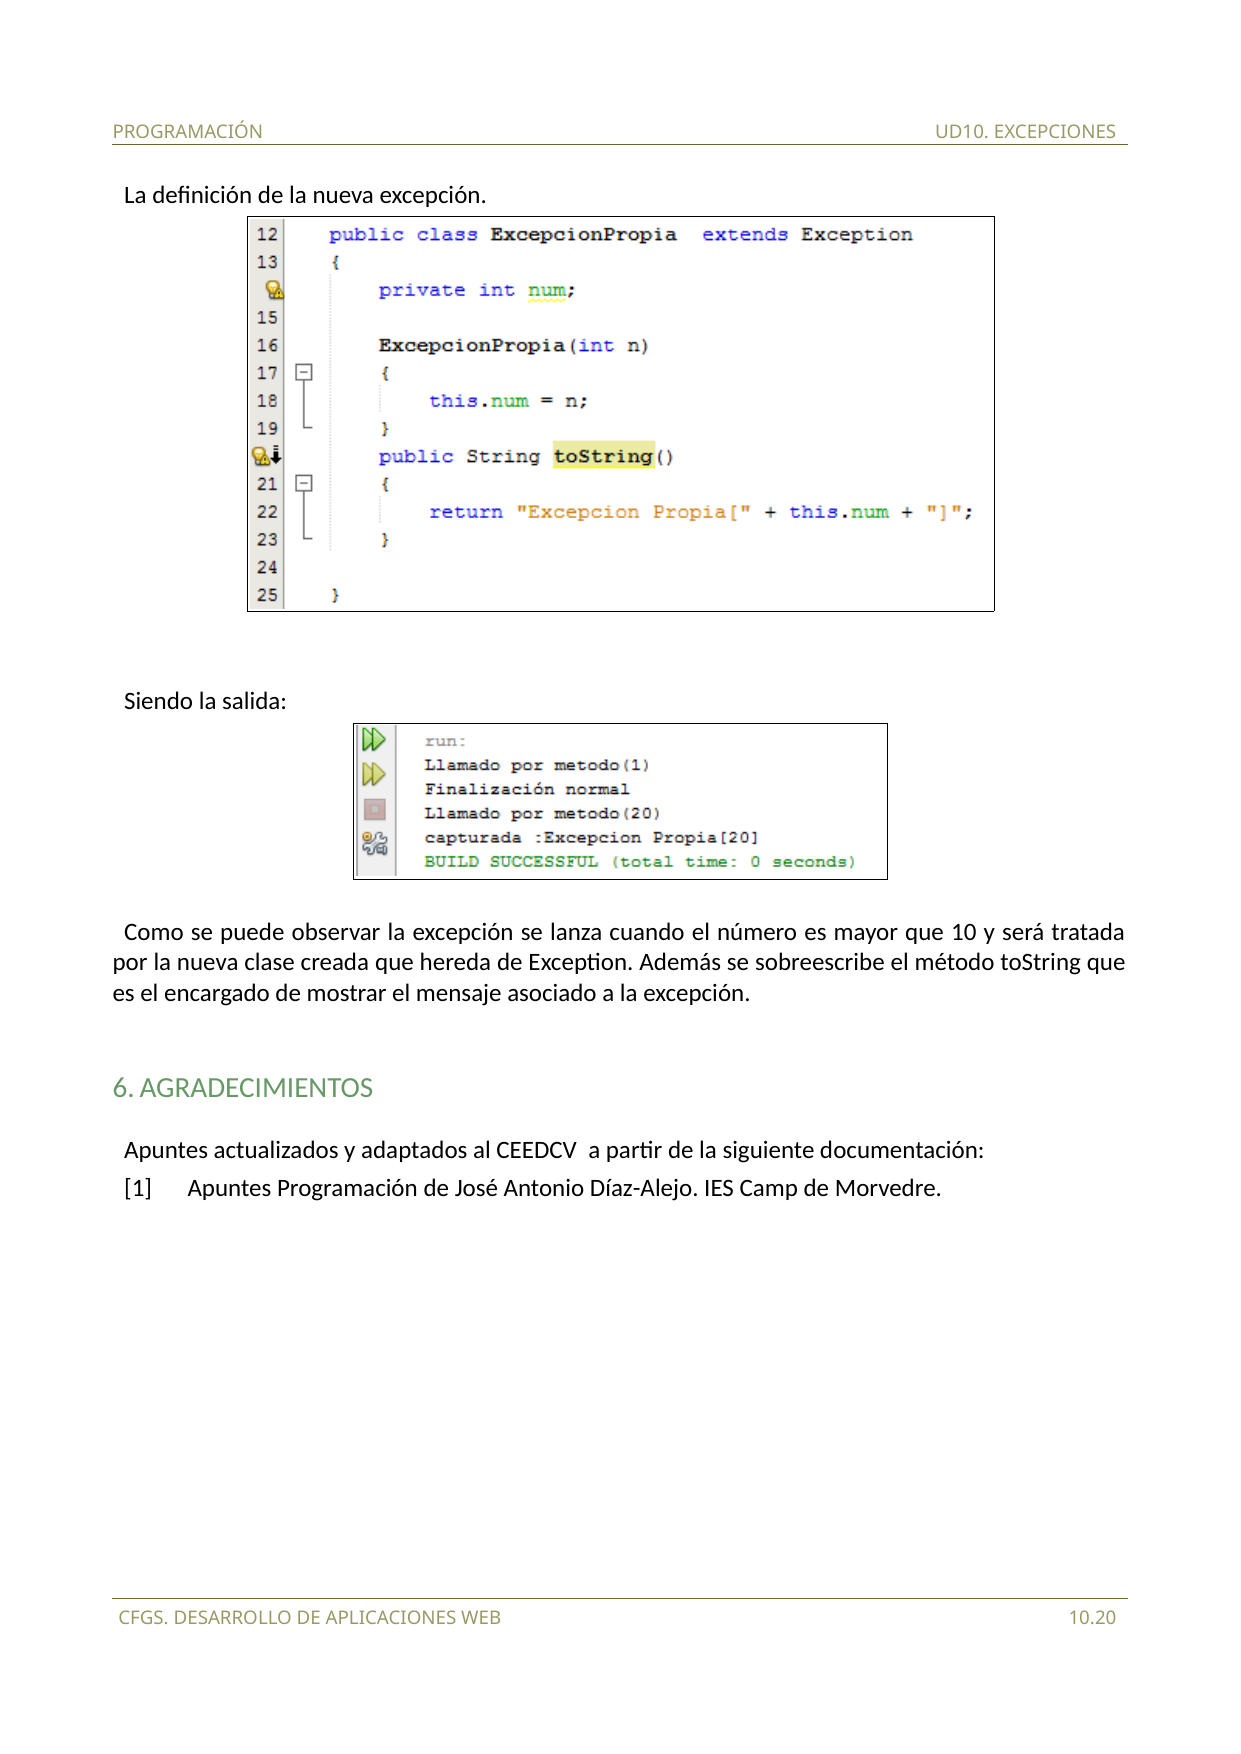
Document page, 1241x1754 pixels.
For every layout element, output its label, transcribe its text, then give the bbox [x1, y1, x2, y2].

text La definición de la nueva excepción. [112, 179, 1128, 210]
subtitle Agradecimientos [112, 1069, 1128, 1104]
picture [356, 725, 885, 876]
text Como se puede observar la excepción se lanza cuando el número es mayor que 10 y será tratada por la nueva clase creada que hereda de Exception. Además se sobreescribe el método toString que es el encargado de mostrar el mensaje asociado a la excepción. [112, 916, 1128, 1007]
picture [249, 219, 991, 609]
text [1] Apuntes Programación de José Antonio Díaz-Alejo. IES Camp de Morvedre. [112, 1172, 1128, 1202]
text Siendo la salida: [112, 685, 1128, 716]
text Apuntes actualizados y adaptados al CEEDCV a partir de la siguiente documentación: [112, 1135, 1128, 1165]
